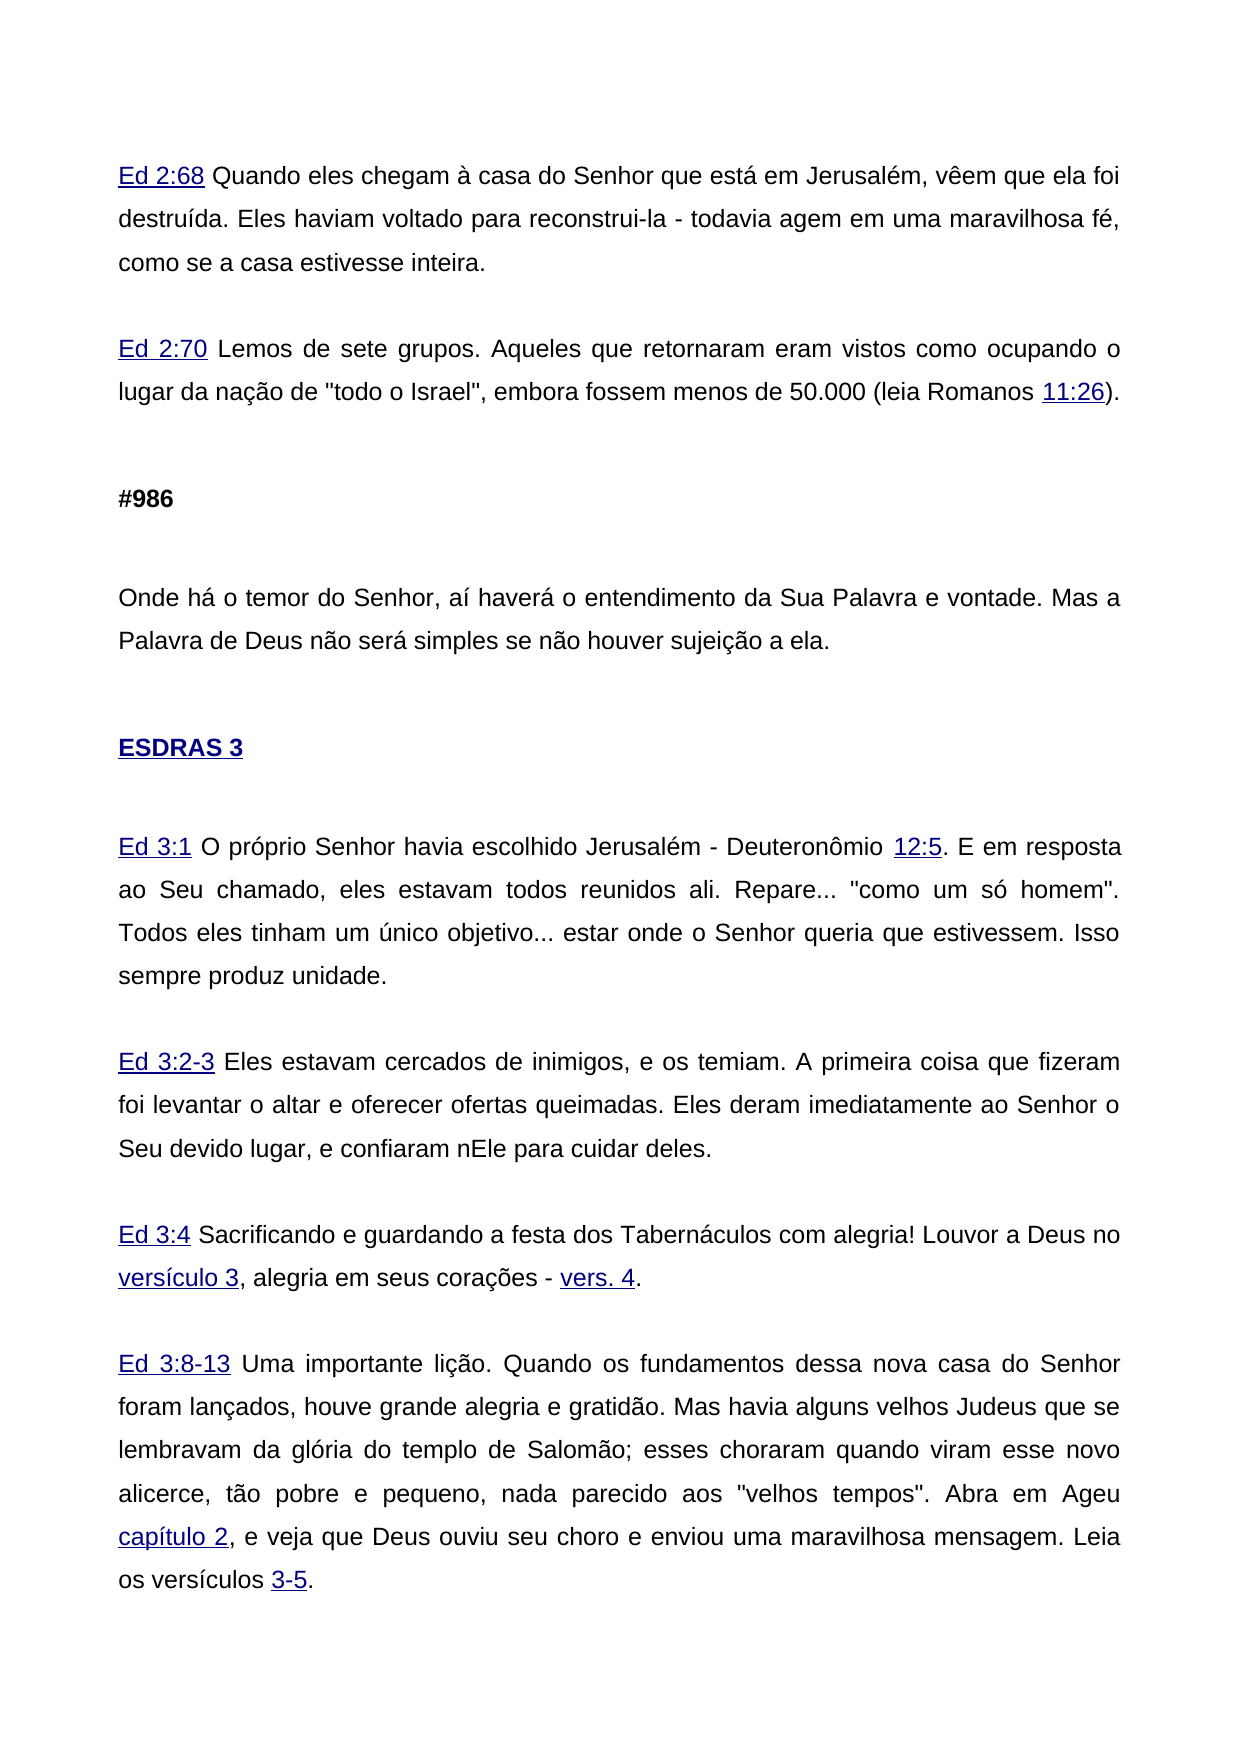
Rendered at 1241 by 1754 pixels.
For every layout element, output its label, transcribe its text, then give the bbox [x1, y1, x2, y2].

subtitle ESDRAS 3 [118, 733, 1122, 762]
text Ed 3:1 O próprio Senhor havia escolhido Jerusalém - Deuteronômio 12:5. E em resposta ao Seu chamado, eles estavam todos reunidos ali. Repare... "como um só homem". Todos eles tinham um único objetivo... estar onde o Senhor queria que estivessem. Isso sempre produz unidade. [118, 832, 1122, 990]
text Onde há o temor do Senhor, aí haverá o entendimento da Sua Palavra e vontade. Mas a Palavra de Deus não será simples se não houver sujeição a ela. [118, 583, 1122, 654]
text Ed 3:8-13 Uma importante lição. Quando os fundamentos dessa nova casa do Senhor foram lançados, houve grande alegria e gratidão. Mas havia alguns velhos Judeus que se lembravam da glória do templo de Salomão; esses choraram quando viram esse novo alicerce, tão pobre e pequeno, nada parecido aos "velhos tempos". Abra em Ageu capítulo 2, e veja que Deus ouviu seu choro e enviou uma maravilhosa mensagem. Leia os versículos 3-5. [118, 1349, 1122, 1593]
text Ed 2:68 Quando eles chegam à casa do Senhor que está em Jerusalém, vêem que ela foi destruída. Eles haviam voltado para reconstrui-la - todavia agem em uma maravilhosa fé, como se a casa estivesse inteira. [118, 161, 1122, 276]
subtitle #986 [118, 484, 1122, 513]
text Ed 2:70 Lemos de sete grupos. Aqueles que retornaram eram vistos como ocupando o lugar da nação de "todo o Israel", embora fossem menos de 50.000 (leia Romanos 11:26). [118, 334, 1122, 406]
text Ed 3:4 Sacrificando e guardando a festa dos Tabernáculos com alegria! Louvor a Deus no versículo 3, alegria em seus corações - vers. 4. [118, 1220, 1122, 1292]
text Ed 3:2-3 Eles estavam cercados de inimigos, e os temiam. A primeira coisa que fizeram foi levantar o altar e oferecer ofertas queimadas. Eles deram imediatamente ao Senhor o Seu devido lugar, e confiaram nEle para cuidar deles. [118, 1047, 1122, 1162]
